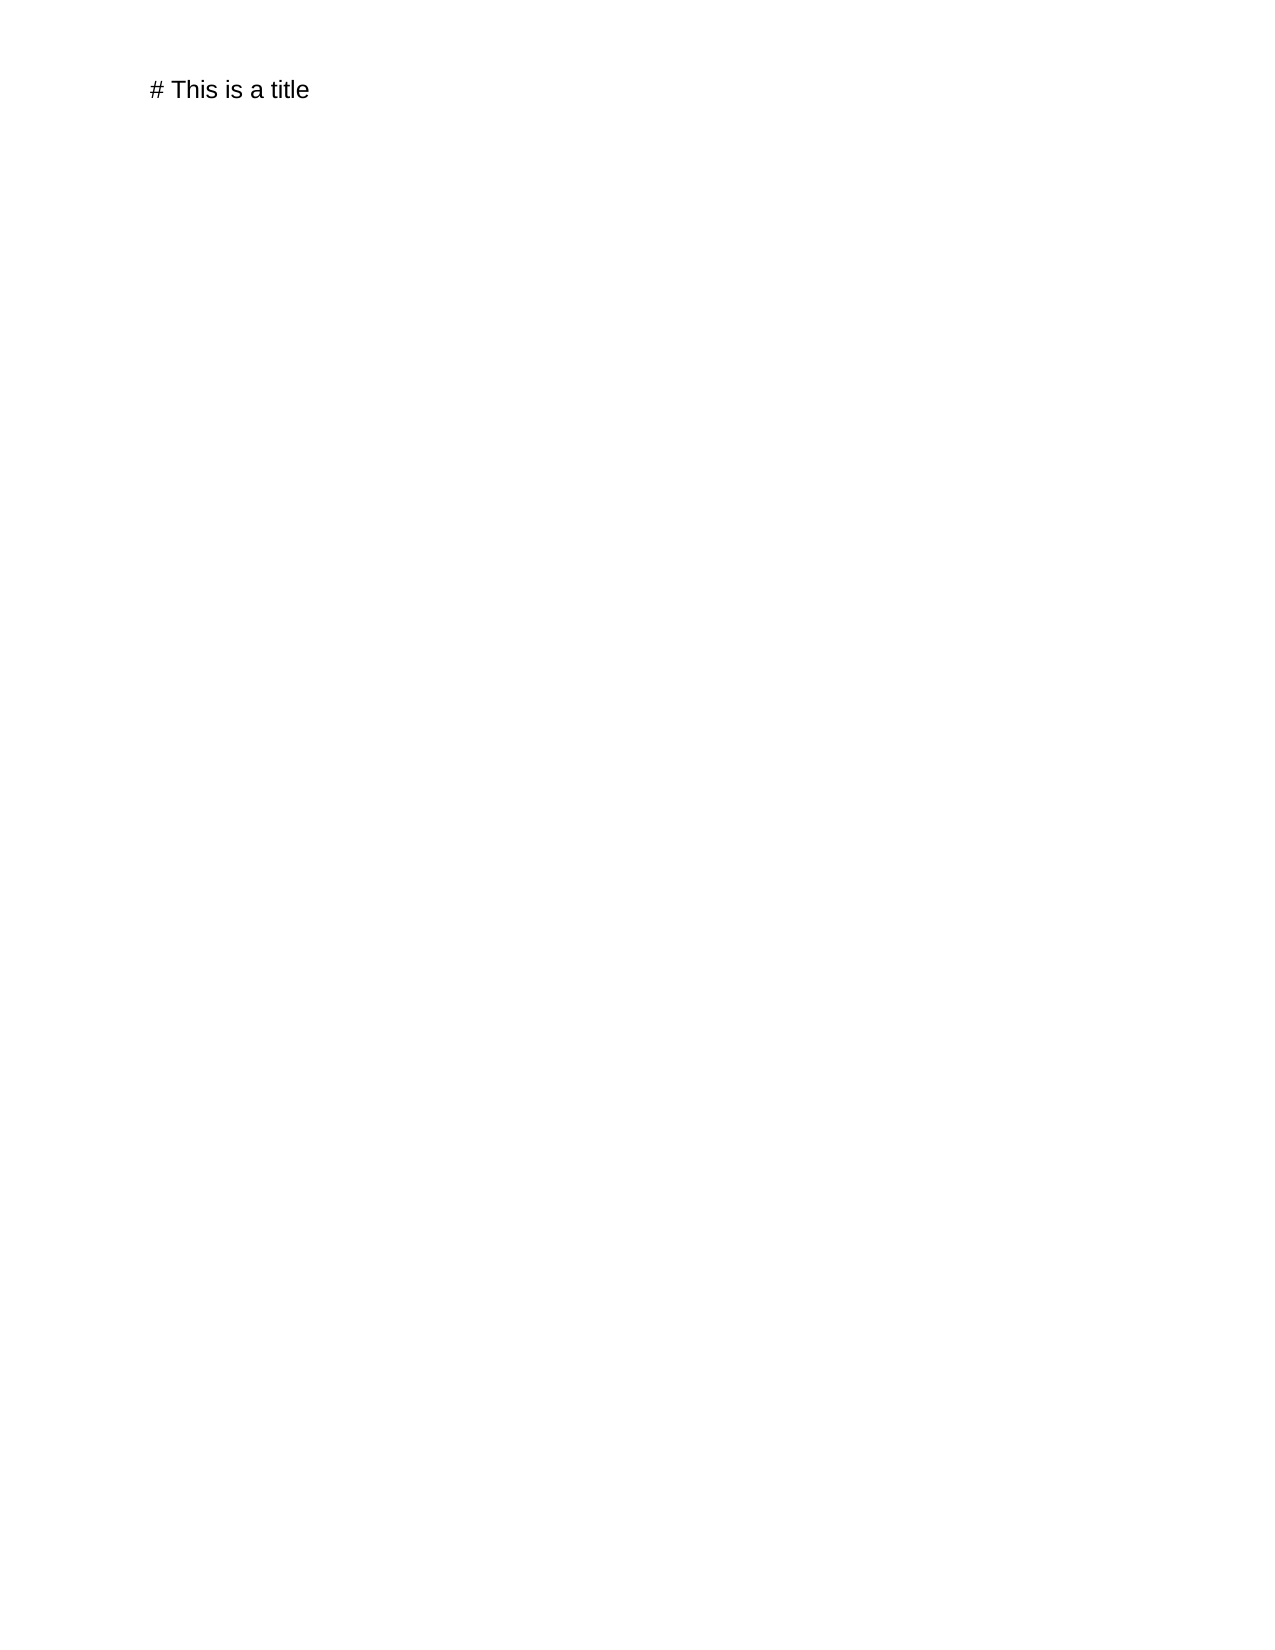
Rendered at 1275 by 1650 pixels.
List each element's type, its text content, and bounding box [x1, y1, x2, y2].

text # This is a title [150, 75, 1125, 104]
